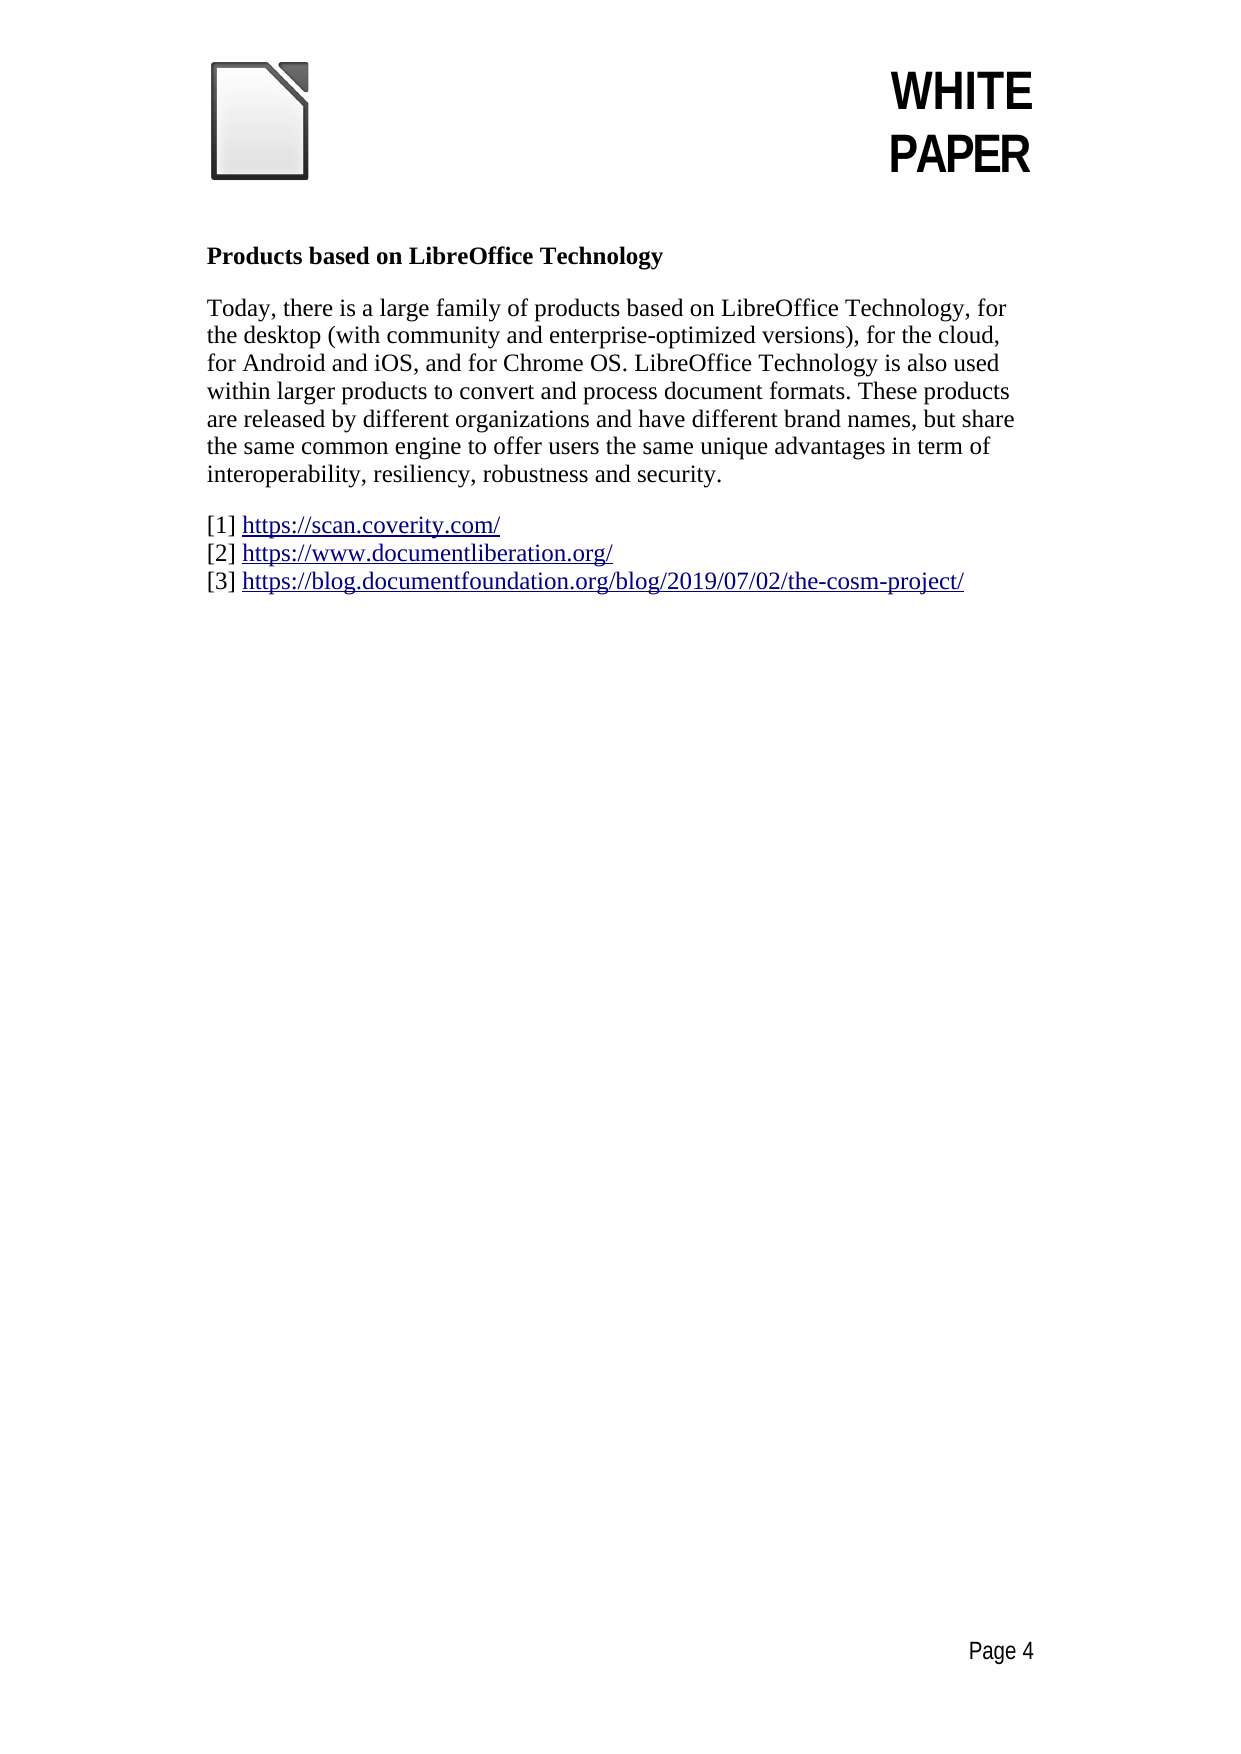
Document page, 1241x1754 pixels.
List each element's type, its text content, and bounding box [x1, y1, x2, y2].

text Today, there is a large family of products based on LibreOffice Technology, for the desktop (with community and enterprise-optimized versions), for the cloud, for Android and iOS, and for Chrome OS. LibreOffice Technology is also used within larger products to convert and process document formats. These products are released by different organizations and have different brand names, but share the same common engine to offer users the same unique advantages in term of interoperability, resiliency, robustness and security. [207, 294, 1033, 488]
text Products based on LibreOffice Technology [207, 242, 1033, 270]
picture [211, 61, 309, 181]
text [1] https://scan.coverity.com/ [2] https://www.documentliberation.org/ [3] https://blog.documentfoundation.org/blog/2019/07/02/the-cosm-project/ [207, 511, 1033, 594]
